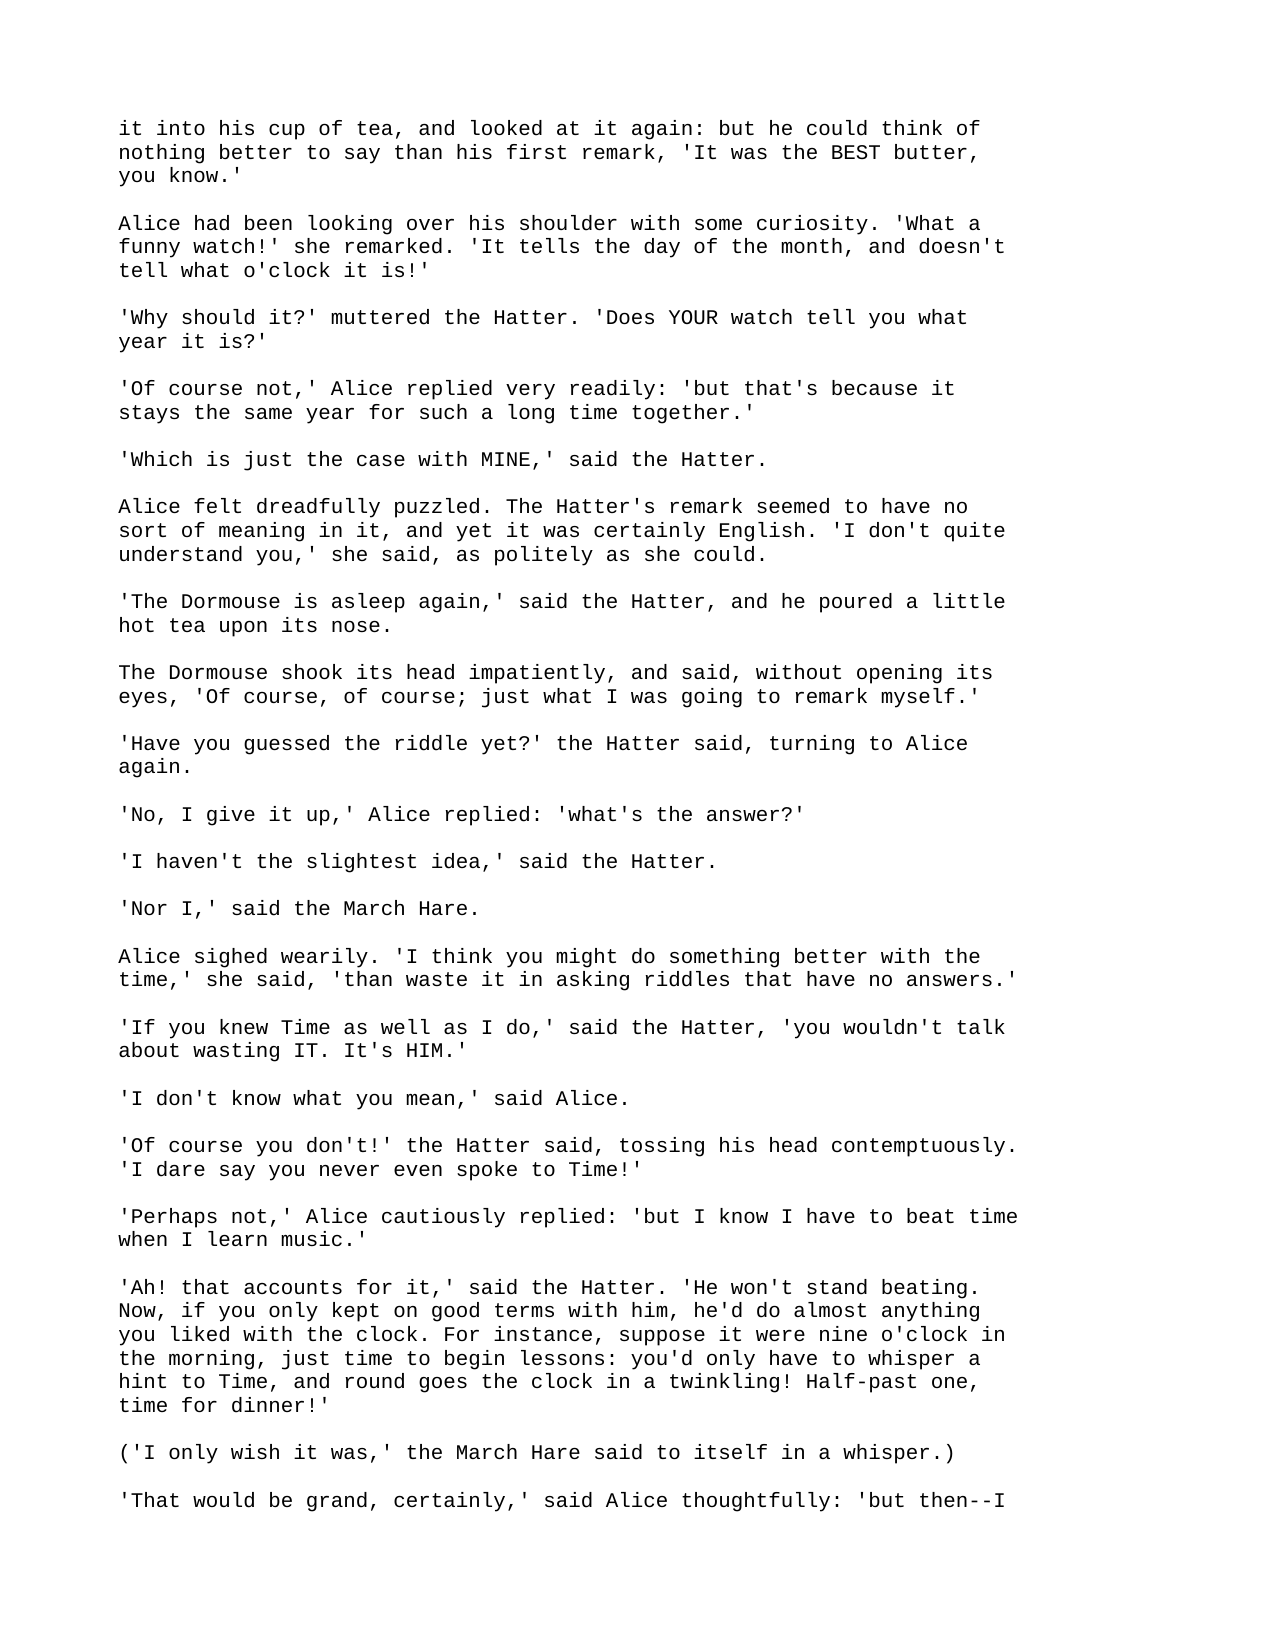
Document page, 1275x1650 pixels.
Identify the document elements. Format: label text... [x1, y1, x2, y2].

text Alice had been looking over his shoulder with some curiosity. 'What a [118, 213, 1157, 236]
text funny watch!' she remarked. 'It tells the day of the month, and doesn't [118, 236, 1157, 260]
text 'I don't know what you mean,' said Alice. [118, 1088, 1157, 1111]
text 'Why should it?' muttered the Hatter. 'Does YOUR watch tell you what [118, 307, 1157, 331]
text time for dinner!' [118, 1395, 1157, 1419]
text 'No, I give it up,' Alice replied: 'what's the answer?' [118, 804, 1157, 827]
text 'The Dormouse is asleep again,' said the Hatter, and he poured a little [118, 591, 1157, 615]
text again. [118, 757, 1157, 780]
text tell what o'clock it is!' [118, 260, 1157, 284]
text understand you,' she said, as politely as she could. [118, 544, 1157, 567]
text about wasting IT. It's HIM.' [118, 1040, 1157, 1064]
text 'Ah! that accounts for it,' said the Hatter. 'He won't stand beating. [118, 1277, 1157, 1300]
text the morning, just time to begin lessons: you'd only have to whisper a [118, 1348, 1157, 1371]
text 'I dare say you never even spoke to Time!' [118, 1158, 1157, 1182]
text stays the same year for such a long time together.' [118, 402, 1157, 426]
text 'That would be grand, certainly,' said Alice thoughtfully: 'but then--I [118, 1489, 1157, 1513]
text ('I only wish it was,' the March Hare said to itself in a whisper.) [118, 1442, 1157, 1466]
text you liked with the clock. For instance, suppose it were nine o'clock in [118, 1324, 1157, 1348]
text eyes, 'Of course, of course; just what I was going to remark myself.' [118, 686, 1157, 709]
text Alice felt dreadfully puzzled. The Hatter's remark seemed to have no [118, 496, 1157, 520]
text hot tea upon its nose. [118, 615, 1157, 638]
text sort of meaning in it, and yet it was certainly English. 'I don't quite [118, 520, 1157, 544]
text time,' she said, 'than waste it in asking riddles that have no answers.' [118, 969, 1157, 993]
text year it is?' [118, 331, 1157, 354]
text 'Have you guessed the riddle yet?' the Hatter said, turning to Alice [118, 733, 1157, 757]
text when I learn music.' [118, 1229, 1157, 1253]
text 'Which is just the case with MINE,' said the Hatter. [118, 449, 1157, 473]
text Now, if you only kept on good terms with him, he'd do almost anything [118, 1300, 1157, 1324]
text 'Nor I,' said the March Hare. [118, 898, 1157, 922]
text The Dormouse shook its head impatiently, and said, without opening its [118, 662, 1157, 686]
text Alice sighed wearily. 'I think you might do something better with the [118, 946, 1157, 969]
text nothing better to say than his first remark, 'It was the BEST butter, [118, 142, 1157, 165]
text 'Of course not,' Alice replied very readily: 'but that's because it [118, 378, 1157, 402]
text it into his cup of tea, and looked at it again: but he could think of [118, 118, 1157, 142]
text you know.' [118, 165, 1157, 189]
text 'Of course you don't!' the Hatter said, tossing his head contemptuously. [118, 1135, 1157, 1158]
text 'Perhaps not,' Alice cautiously replied: 'but I know I have to beat time [118, 1206, 1157, 1229]
text hint to Time, and round goes the clock in a twinkling! Half-past one, [118, 1371, 1157, 1395]
text 'If you knew Time as well as I do,' said the Hatter, 'you wouldn't talk [118, 1017, 1157, 1040]
text 'I haven't the slightest idea,' said the Hatter. [118, 851, 1157, 875]
